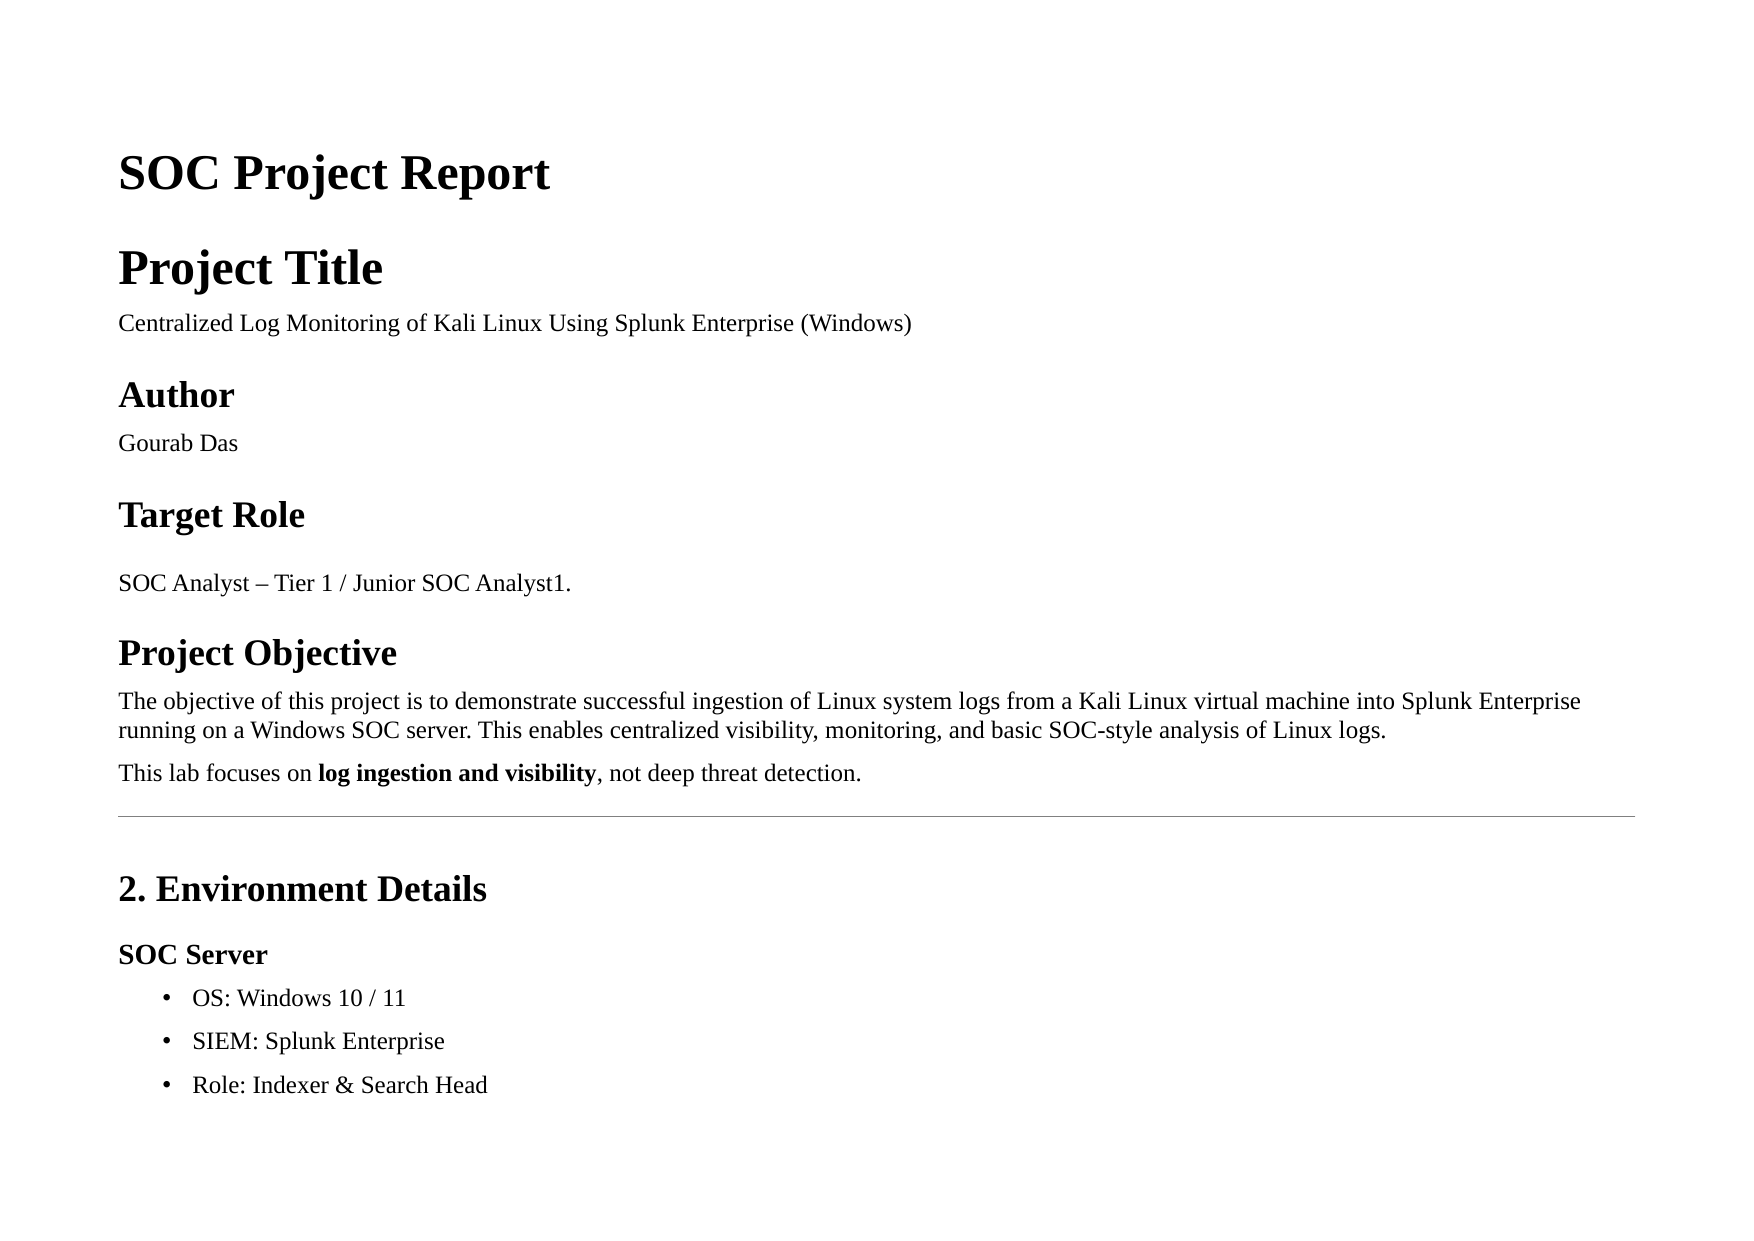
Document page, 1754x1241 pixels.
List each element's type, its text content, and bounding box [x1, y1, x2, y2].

subtitle SOC Analyst – Tier 1 / Junior SOC Analyst1. [118, 568, 1635, 597]
subtitle SOC Server [118, 937, 1635, 971]
subtitle Project Objective [118, 631, 1635, 674]
list Role: Indexer & Search Head [162, 1070, 1635, 1098]
subtitle Project Title [118, 238, 1635, 296]
subtitle 2. Environment Details [118, 867, 1635, 910]
list SIEM: Splunk Enterprise [162, 1026, 1635, 1055]
subtitle Target Role [118, 492, 1635, 535]
text Gourab Das [118, 428, 1635, 457]
text This lab focuses on log ingestion and visibility, not deep threat detection. [118, 758, 1635, 787]
text Centralized Log Monitoring of Kali Linux Using Splunk Enterprise (Windows) [118, 308, 1635, 337]
subtitle SOC Project Report [118, 143, 1635, 201]
subtitle Author [118, 372, 1635, 415]
text The objective of this project is to demonstrate successful ingestion of Linux system logs from a Kali Linux virtual machine into Splunk Enterprise running on a Windows SOC server. This enables centralized visibility, monitoring, and basic SOC-style analysis of Linux logs. [118, 686, 1635, 744]
list OS: Windows 10 / 11 [162, 983, 1635, 1012]
